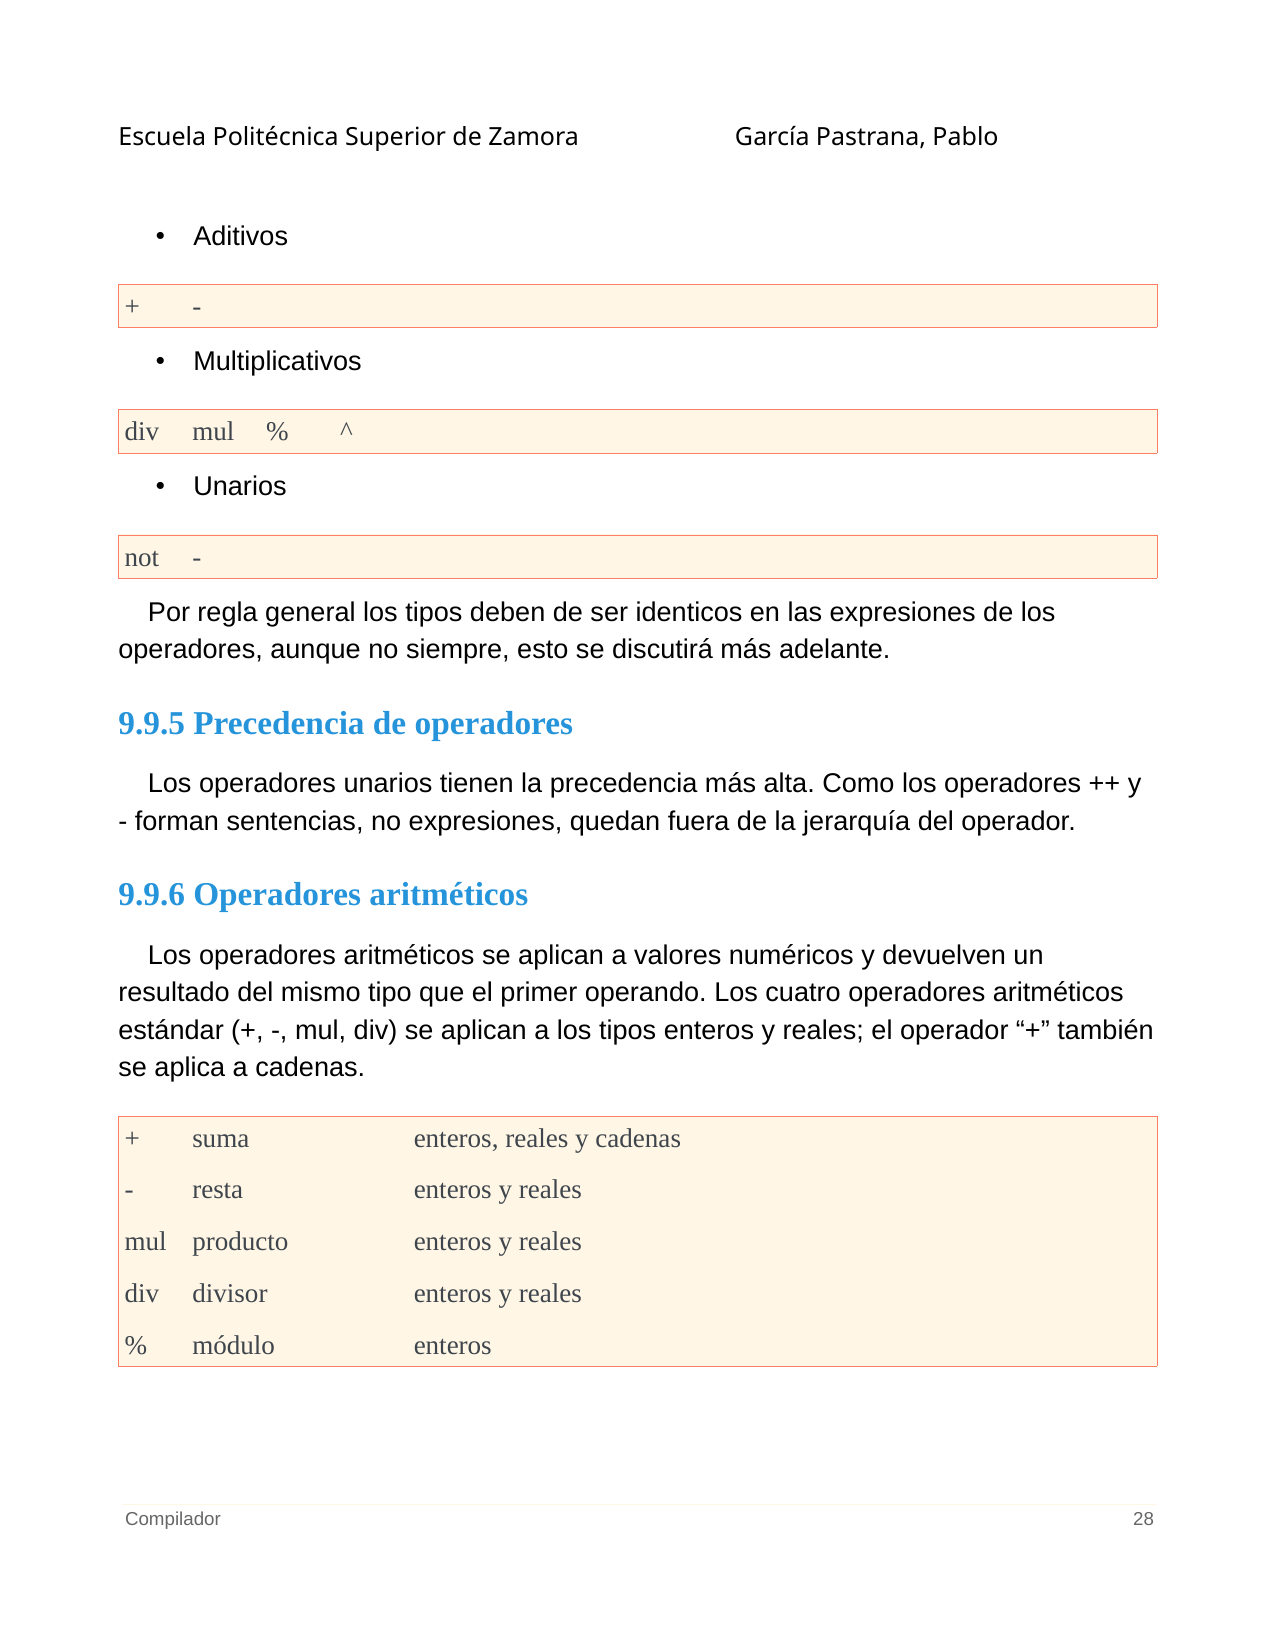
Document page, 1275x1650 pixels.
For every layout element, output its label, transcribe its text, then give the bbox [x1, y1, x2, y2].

text mul producto enteros y reales [119, 1219, 1157, 1256]
text % módulo enteros [119, 1323, 1157, 1366]
text - resta enteros y reales [119, 1167, 1157, 1204]
text Los operadores aritméticos se aplican a valores numéricos y devuelven un resultado del mismo tipo que el primer operando. Los cuatro operadores aritméticos estándar (+, -, mul, div) se aplican a los tipos enteros y reales; el operador “+” también se aplica a cadenas. [118, 939, 1157, 1083]
subtitle Operadores aritméticos [118, 874, 1157, 913]
text not - [119, 536, 1157, 578]
list Aditivos [156, 220, 1157, 251]
text Por regla general los tipos deben de ser identicos en las expresiones de los operadores, aunque no siempre, esto se discutirá más adelante. [118, 596, 1157, 664]
text + suma enteros, reales y cadenas [119, 1117, 1157, 1153]
text Los operadores unarios tienen la precedencia más alta. Como los operadores ++ y - forman sentencias, no expresiones, quedan fuera de la jerarquía del operador. [118, 767, 1157, 836]
list Multiplicativos [156, 345, 1157, 376]
text + - [119, 285, 1157, 327]
list Unarios [156, 470, 1157, 502]
subtitle Precedencia de operadores [118, 703, 1157, 741]
text div mul % ^ [119, 410, 1157, 453]
text div divisor enteros y reales [119, 1271, 1157, 1308]
